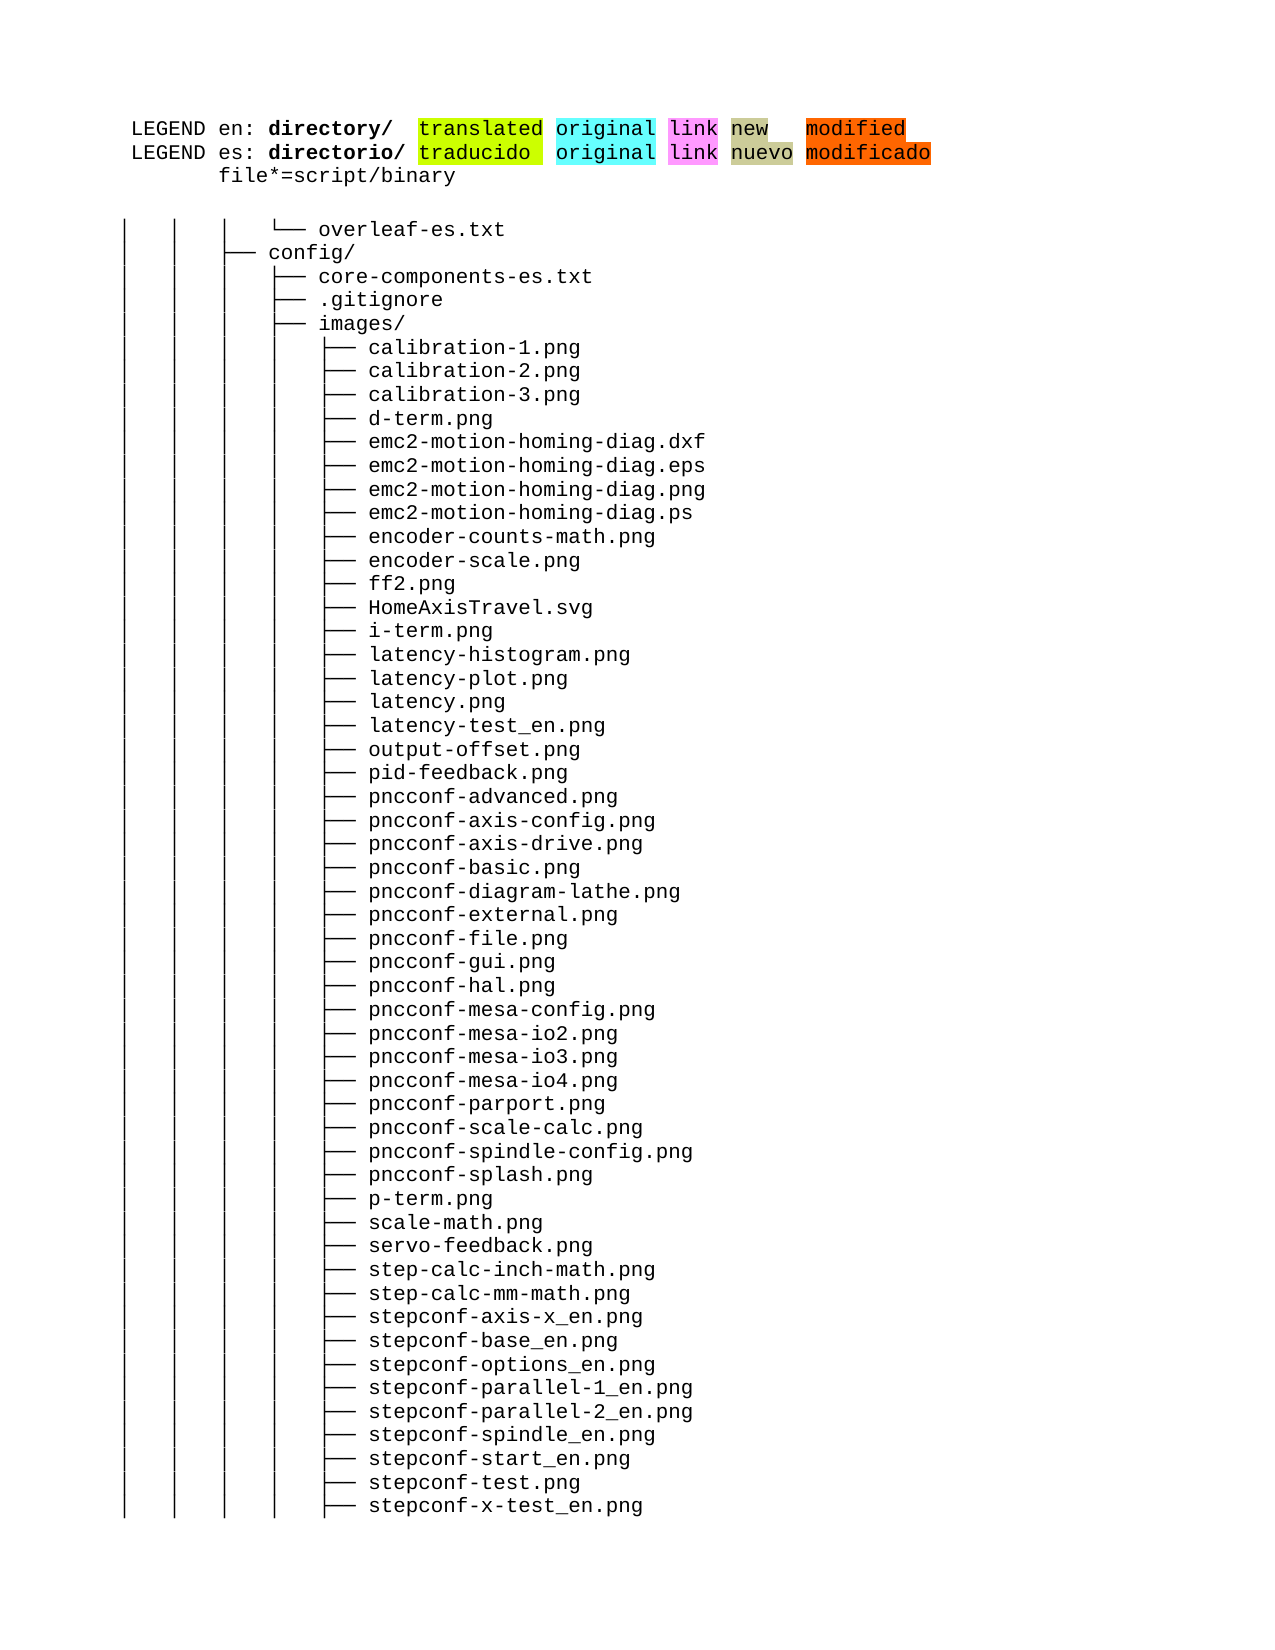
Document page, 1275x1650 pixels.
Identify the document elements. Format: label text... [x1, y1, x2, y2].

text │ │ │ │ ├── HomeAxisTravel.svg [175, 597, 224, 621]
text │ │ │ │ ├── pncconf-axis-config.png [225, 810, 274, 833]
text │ │ │ ├── .gitignore [118, 289, 1157, 313]
text │ │ │ │ ├── pncconf-axis-config.png [175, 810, 224, 833]
text │ │ │ │ ├── stepconf-base_en.png [125, 1330, 174, 1353]
text │ │ │ │ ├── pncconf-mesa-io4.png [125, 1070, 174, 1093]
text │ │ │ │ ├── scale-math.png [275, 1212, 324, 1235]
text │ │ │ │ ├── calibration-1.png [175, 337, 224, 360]
text │ │ │ │ ├── d-term.png [275, 408, 324, 431]
text │ │ │ │ ├── output-offset.png [225, 739, 274, 762]
text │ │ │ │ ├── stepconf-base_en.png [225, 1330, 274, 1353]
text │ │ │ │ ├── stepconf-parallel-2_en.png [275, 1401, 324, 1424]
text │ │ │ │ ├── calibration-1.png [225, 337, 274, 360]
text │ │ │ │ ├── pncconf-axis-drive.png [118, 833, 1157, 857]
text │ │ │ │ ├── stepconf-test.png [325, 1472, 1157, 1495]
text │ │ │ │ ├── step-calc-mm-math.png [325, 1283, 1157, 1306]
text │ │ │ │ ├── pncconf-spindle-config.png [125, 1141, 174, 1164]
text │ │ │ │ ├── HomeAxisTravel.svg [125, 597, 174, 621]
text │ │ │ │ ├── pncconf-file.png [125, 928, 174, 952]
text │ │ │ │ ├── d-term.png [325, 408, 1157, 431]
text │ │ │ │ ├── latency-histogram.png [118, 644, 1157, 668]
text │ │ │ │ ├── scale-math.png [325, 1212, 1157, 1235]
text │ │ │ │ ├── pncconf-spindle-config.png [325, 1141, 1157, 1164]
text │ │ │ │ ├── pncconf-file.png [175, 928, 224, 952]
text │ │ │ └── overleaf-es.txt [118, 218, 1157, 242]
text │ │ │ │ ├── stepconf-base_en.png [175, 1330, 224, 1353]
text │ │ │ │ ├── pncconf-basic.png [118, 857, 1157, 881]
text │ │ │ │ ├── emc2-motion-homing-diag.png [225, 479, 274, 502]
text │ │ │ │ ├── calibration-1.png [275, 337, 324, 360]
text │ │ │ │ ├── stepconf-test.png [125, 1472, 174, 1495]
text │ │ │ ├── core-components-es.txt [175, 266, 224, 289]
text │ │ │ │ ├── calibration-3.png [118, 384, 1157, 408]
text │ │ │ │ ├── pncconf-mesa-io3.png [118, 1046, 1157, 1070]
text │ │ │ │ ├── step-calc-mm-math.png [175, 1283, 224, 1306]
text │ │ │ │ ├── stepconf-test.png [225, 1472, 274, 1495]
text │ │ │ │ ├── p-term.png [118, 1188, 1157, 1212]
text │ │ │ │ ├── latency-plot.png [175, 668, 224, 691]
text │ │ │ │ ├── scale-math.png [175, 1212, 224, 1235]
text │ │ │ │ ├── pncconf-parport.png [118, 1093, 1157, 1117]
text │ │ │ │ ├── pncconf-mesa-config.png [125, 999, 174, 1022]
text │ │ │ │ ├── pncconf-axis-config.png [275, 810, 324, 833]
text │ │ │ │ ├── latency-plot.png [275, 668, 324, 691]
text │ │ │ │ ├── pncconf-diagram-lathe.png [175, 881, 224, 904]
text │ │ │ │ ├── stepconf-options_en.png [118, 1353, 1157, 1377]
text │ │ │ │ ├── step-calc-mm-math.png [125, 1283, 174, 1306]
text │ │ │ │ ├── pncconf-mesa-config.png [325, 999, 1157, 1022]
text │ │ │ │ ├── scale-math.png [125, 1212, 174, 1235]
text │ │ │ │ ├── latency.png [118, 691, 1157, 715]
text │ │ │ │ ├── emc2-motion-homing-diag.eps [118, 455, 1157, 479]
text │ │ │ │ ├── stepconf-parallel-2_en.png [225, 1401, 274, 1424]
text │ │ │ │ ├── pncconf-external.png [118, 904, 1157, 928]
text │ │ │ │ ├── stepconf-start_en.png [118, 1448, 1157, 1472]
text │ │ │ │ ├── latency-plot.png [125, 668, 174, 691]
text │ │ │ │ ├── calibration-2.png [118, 360, 1157, 384]
text │ │ │ │ ├── stepconf-x-test_en.png [118, 1495, 1157, 1519]
text │ │ │ │ ├── stepconf-test.png [275, 1472, 324, 1495]
text │ │ │ │ ├── pncconf-diagram-lathe.png [225, 881, 274, 904]
text │ │ │ │ ├── stepconf-base_en.png [325, 1330, 1157, 1353]
text │ │ │ │ ├── pncconf-diagram-lathe.png [325, 881, 1157, 904]
text │ │ │ │ ├── encoder-counts-math.png [275, 526, 324, 549]
text │ │ │ │ ├── pncconf-axis-config.png [325, 810, 1157, 833]
text │ │ │ │ ├── step-calc-inch-math.png [118, 1259, 1157, 1283]
text │ │ │ │ ├── encoder-counts-math.png [175, 526, 224, 549]
text │ │ │ │ ├── pncconf-mesa-io2.png [118, 1022, 1157, 1046]
text │ │ │ │ ├── pncconf-diagram-lathe.png [125, 881, 174, 904]
text │ │ │ │ ├── pncconf-spindle-config.png [175, 1141, 224, 1164]
text │ │ │ │ ├── encoder-counts-math.png [125, 526, 174, 549]
text │ │ │ │ ├── pncconf-mesa-io4.png [325, 1070, 1157, 1093]
text │ │ │ │ ├── pncconf-hal.png [118, 975, 1157, 999]
text │ │ │ │ ├── stepconf-parallel-1_en.png [118, 1377, 1157, 1401]
text │ │ │ │ ├── HomeAxisTravel.svg [325, 597, 1157, 621]
text │ │ │ │ ├── step-calc-mm-math.png [275, 1283, 324, 1306]
text │ │ │ │ ├── d-term.png [125, 408, 174, 431]
text │ │ │ │ ├── pncconf-gui.png [118, 952, 1157, 975]
text │ │ │ │ ├── d-term.png [225, 408, 274, 431]
text │ │ │ │ ├── calibration-1.png [325, 337, 1157, 360]
text │ │ │ │ ├── pncconf-file.png [275, 928, 324, 952]
text │ │ │ │ ├── pncconf-advanced.png [118, 786, 1157, 810]
text │ │ │ │ ├── pncconf-mesa-config.png [275, 999, 324, 1022]
text │ │ │ │ ├── servo-feedback.png [118, 1235, 1157, 1259]
text │ │ │ │ ├── output-offset.png [175, 739, 224, 762]
text │ │ │ │ ├── pncconf-mesa-io4.png [225, 1070, 274, 1093]
text │ │ │ │ ├── stepconf-parallel-2_en.png [175, 1401, 224, 1424]
text │ │ │ ├── core-components-es.txt [225, 266, 274, 289]
text │ │ │ │ ├── stepconf-axis-x_en.png [118, 1306, 1157, 1330]
text │ │ │ │ ├── latency-test_en.png [118, 715, 1157, 739]
text │ │ │ │ ├── emc2-motion-homing-diag.png [325, 479, 1157, 502]
text │ │ │ │ ├── latency-plot.png [225, 668, 274, 691]
text │ │ │ │ ├── pncconf-file.png [325, 928, 1157, 952]
text │ │ │ │ ├── encoder-scale.png [118, 549, 1157, 573]
text │ │ │ │ ├── emc2-motion-homing-diag.dxf [118, 431, 1157, 455]
text │ │ │ │ ├── stepconf-spindle_en.png [118, 1424, 1157, 1448]
text │ │ │ ├── core-components-es.txt [125, 266, 174, 289]
text │ │ │ │ ├── i-term.png [118, 621, 1157, 644]
text │ │ │ ├── core-components-es.txt [275, 266, 1157, 289]
text │ │ │ │ ├── pncconf-diagram-lathe.png [275, 881, 324, 904]
text │ │ │ │ ├── emc2-motion-homing-diag.png [125, 479, 174, 502]
text │ │ │ │ ├── stepconf-parallel-2_en.png [325, 1401, 1157, 1424]
text │ │ │ │ ├── d-term.png [175, 408, 224, 431]
text │ │ │ │ ├── pncconf-mesa-config.png [175, 999, 224, 1022]
text │ │ │ │ ├── latency-plot.png [325, 668, 1157, 691]
text │ │ ├── config/ [118, 242, 1157, 266]
text │ │ │ │ ├── pncconf-splash.png [118, 1164, 1157, 1188]
text │ │ │ │ ├── emc2-motion-homing-diag.ps [118, 502, 1157, 526]
text │ │ │ │ ├── output-offset.png [325, 739, 1157, 762]
text │ │ │ │ ├── pncconf-file.png [225, 928, 274, 952]
text │ │ │ │ ├── pncconf-spindle-config.png [225, 1141, 274, 1164]
text │ │ │ │ ├── encoder-counts-math.png [325, 526, 1157, 549]
text │ │ │ │ ├── stepconf-test.png [175, 1472, 224, 1495]
text │ │ │ │ ├── scale-math.png [225, 1212, 274, 1235]
text │ │ │ │ ├── stepconf-parallel-2_en.png [125, 1401, 174, 1424]
text │ │ │ │ ├── step-calc-mm-math.png [225, 1283, 274, 1306]
text │ │ │ │ ├── emc2-motion-homing-diag.png [175, 479, 224, 502]
text │ │ │ │ ├── encoder-counts-math.png [225, 526, 274, 549]
text │ │ │ │ ├── output-offset.png [275, 739, 324, 762]
text │ │ │ │ ├── ff2.png [118, 573, 1157, 597]
text │ │ │ │ ├── pncconf-scale-calc.png [118, 1117, 1157, 1141]
text │ │ │ │ ├── emc2-motion-homing-diag.png [275, 479, 324, 502]
text │ │ │ ├── images/ [118, 313, 1157, 337]
text │ │ │ │ ├── HomeAxisTravel.svg [275, 597, 324, 621]
text │ │ │ │ ├── pncconf-axis-config.png [125, 810, 174, 833]
text │ │ │ │ ├── output-offset.png [125, 739, 174, 762]
text │ │ │ │ ├── pid-feedback.png [118, 762, 1157, 786]
text │ │ │ │ ├── pncconf-spindle-config.png [275, 1141, 324, 1164]
text │ │ │ │ ├── pncconf-mesa-config.png [225, 999, 274, 1022]
text │ │ │ │ ├── HomeAxisTravel.svg [225, 597, 274, 621]
text │ │ │ │ ├── pncconf-mesa-io4.png [275, 1070, 324, 1093]
text │ │ │ │ ├── calibration-1.png [125, 337, 174, 360]
text │ │ │ │ ├── stepconf-base_en.png [275, 1330, 324, 1353]
text │ │ │ │ ├── pncconf-mesa-io4.png [175, 1070, 224, 1093]
